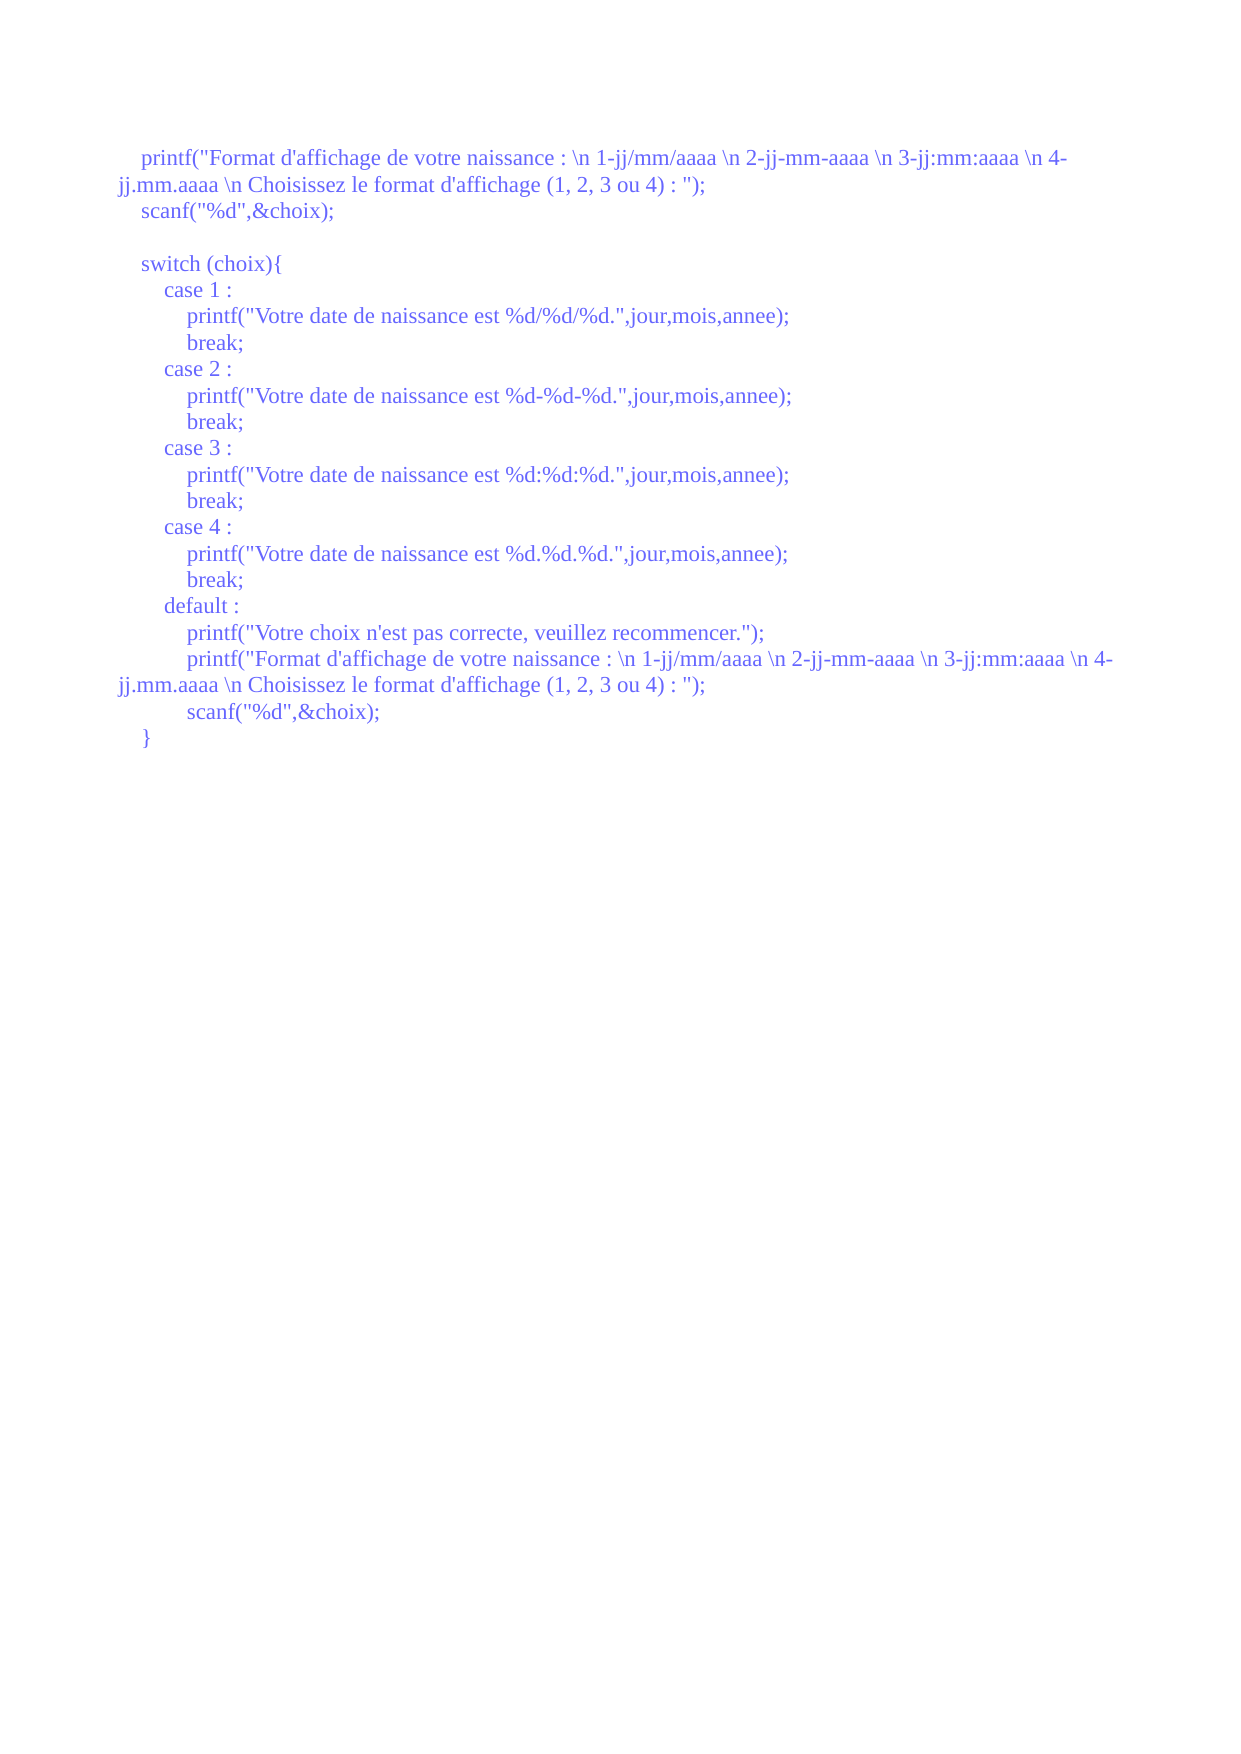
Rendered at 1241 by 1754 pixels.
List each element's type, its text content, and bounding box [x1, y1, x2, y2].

text printf("Votre date de naissance est %d/%d/%d.",jour,mois,annee); [118, 303, 1122, 329]
text default : [118, 592, 1122, 619]
text printf("Votre choix n'est pas correcte, veuillez recommencer."); [118, 619, 1122, 645]
text break; [118, 566, 1122, 592]
text break; [118, 487, 1122, 513]
text scanf("%d",&choix); [118, 197, 1122, 223]
text case 4 : [118, 513, 1122, 540]
text printf("Votre date de naissance est %d.%d.%d.",jour,mois,annee); [118, 540, 1122, 566]
text switch (choix){ [118, 250, 1122, 276]
text printf("Votre date de naissance est %d:%d:%d.",jour,mois,annee); [118, 461, 1122, 487]
text case 2 : [118, 355, 1122, 382]
text printf("Votre date de naissance est %d-%d-%d.",jour,mois,annee); [118, 382, 1122, 408]
text case 1 : [118, 276, 1122, 303]
text break; [118, 408, 1122, 434]
text case 3 : [118, 434, 1122, 461]
text printf("Format d'affichage de votre naissance : \n 1-jj/mm/aaaa \n 2-jj-mm-aaaa \n 3-jj:mm:aaaa \n 4-jj.mm.aaaa \n Choisissez le format d'affichage (1, 2, 3 ou 4) : "); [118, 144, 1122, 197]
text break; [118, 329, 1122, 355]
text } [118, 724, 1122, 751]
text scanf("%d",&choix); [118, 698, 1122, 724]
text printf("Format d'affichage de votre naissance : \n 1-jj/mm/aaaa \n 2-jj-mm-aaaa \n 3-jj:mm:aaaa \n 4-jj.mm.aaaa \n Choisissez le format d'affichage (1, 2, 3 ou 4) : "); [118, 645, 1122, 698]
